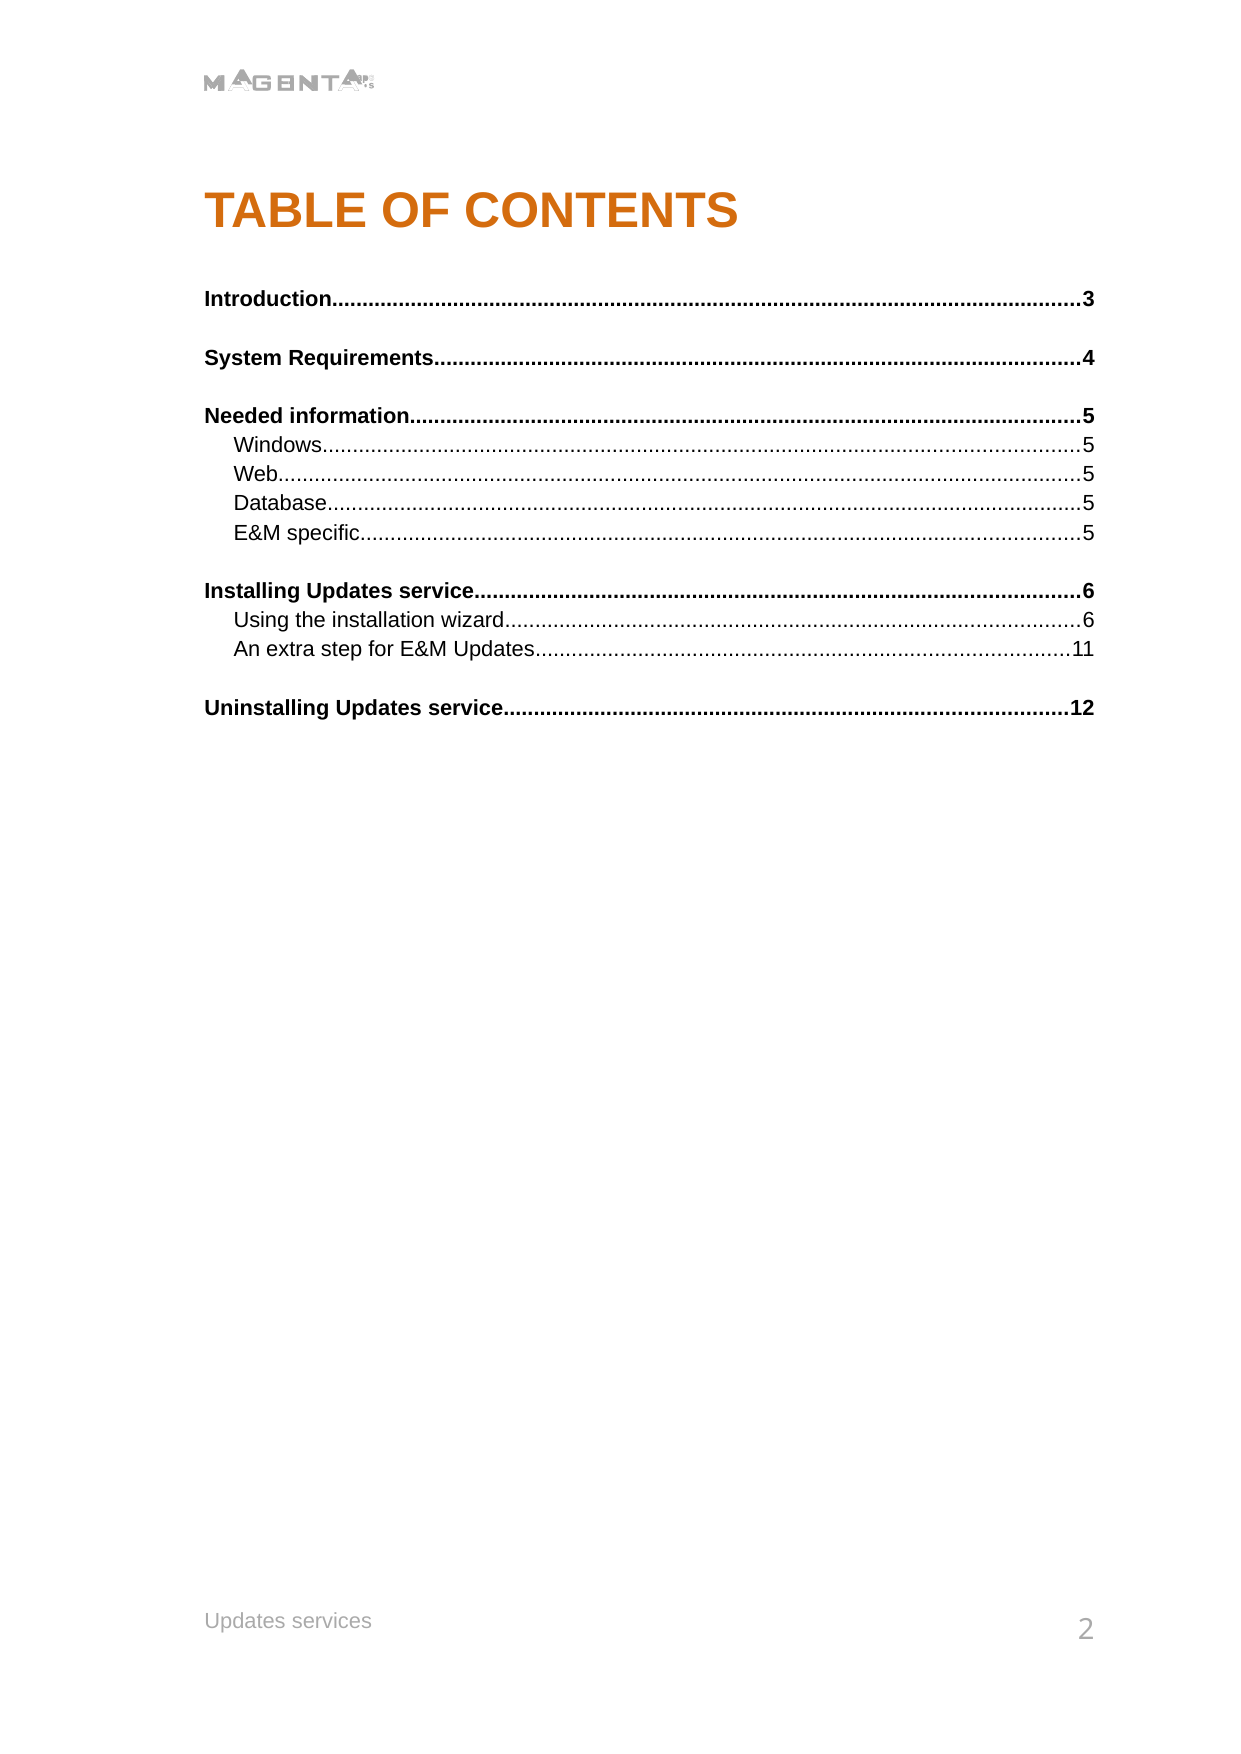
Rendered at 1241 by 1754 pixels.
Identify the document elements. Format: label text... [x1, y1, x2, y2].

text Installing Updates service 6 [204, 575, 1094, 604]
text E&M specific 5 [233, 517, 1094, 546]
text Needed information 5 [204, 400, 1094, 429]
text Database 5 [233, 487, 1094, 517]
text Introduction 3 [204, 283, 1094, 312]
text Web 5 [233, 458, 1094, 487]
text System Requirements 4 [204, 342, 1094, 371]
text Using the installation wizard 6 [233, 604, 1094, 633]
text Uninstalling Updates service 12 [204, 692, 1094, 721]
subtitle Table of Contents [204, 181, 1094, 239]
text Windows 5 [233, 429, 1094, 458]
text An extra step for E&M Updates 11 [233, 633, 1094, 662]
